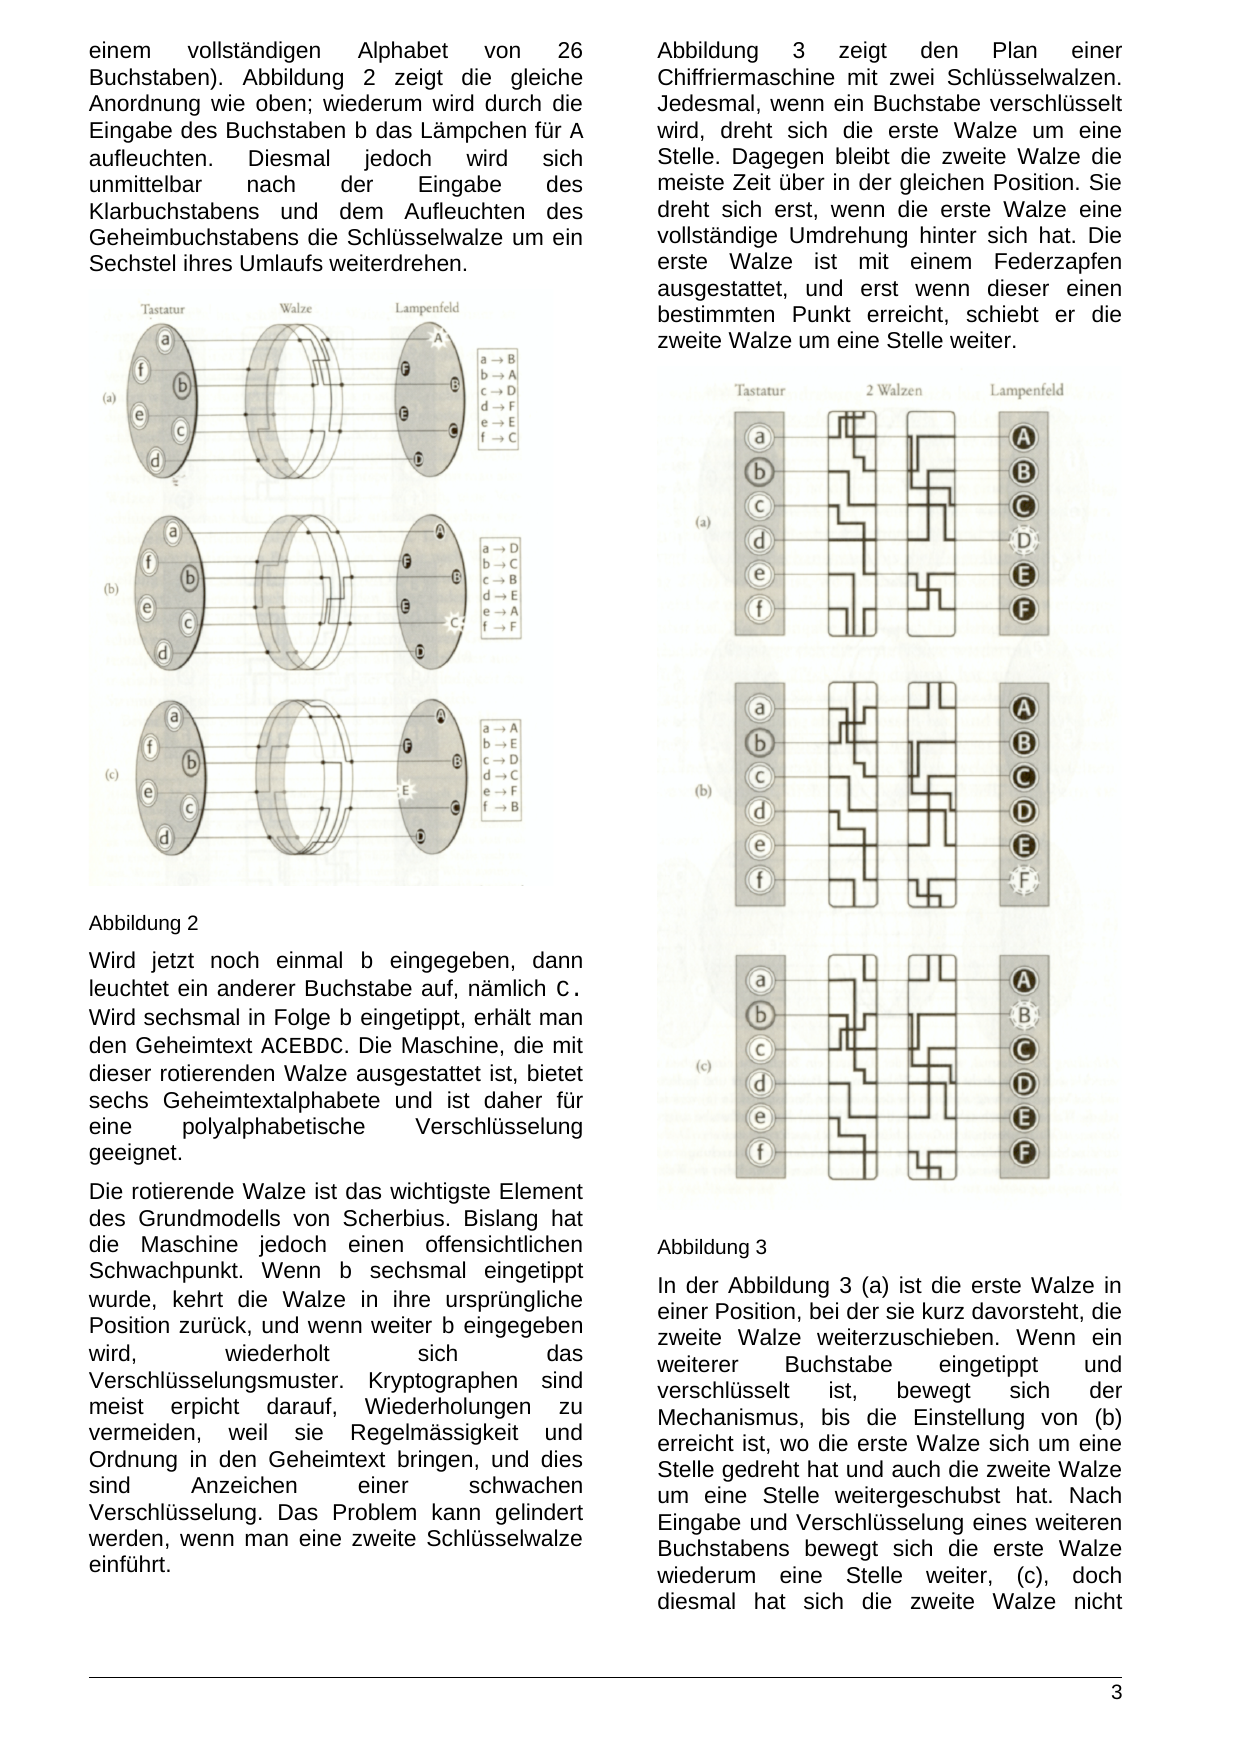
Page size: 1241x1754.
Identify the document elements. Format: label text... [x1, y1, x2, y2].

text Abbildung 3 [657, 1235, 1122, 1259]
text Abbildung 3 zeigt den Plan einer Chiffriermaschine mit zwei Schlüsselwalzen. Jedesmal, wenn ein Buchstabe verschlüsselt wird, dreht sich die erste Walze um eine Stelle. Dagegen bleibt die zweite Walze die meiste Zeit über in der gleichen Position. Sie dreht sich erst, wenn die erste Walze eine vollständige Umdrehung hinter sich hat. Die erste Walze ist mit einem Federzapfen ausgestattet, und erst wenn dieser einen bestimmten Punkt erreicht, schiebt er die zweite Walze um eine Stelle weiter. [657, 37, 1122, 354]
text Die rotierende Walze ist das wichtigste Element des Grundmodells von Scherbius. Bislang hat die Maschine jedoch einen offensichtlichen Schwachpunkt. Wenn b sechsmal eingetippt wurde, kehrt die Walze in ihre ursprüngliche Position zurück, und wenn weiter b eingegeben wird, wiederholt sich das Verschlüsselungsmuster. Kryptographen sind meist erpicht darauf, Wiederholungen zu vermeiden, weil sie Regelmässigkeit und Ordnung in den Geheimtext bringen, und dies sind Anzeichen einer schwachen Verschlüsselung. Das Problem kann gelindert werden, wenn man eine zweite Schlüsselwalze einführt. [89, 1178, 583, 1577]
text Wird jetzt noch einmal b eingegeben, dann leuchtet ein anderer Buchstabe auf, nämlich C. Wird sechsmal in Folge b eingetippt, erhält man den Geheimtext ACEBDC. Die Maschine, die mit dieser rotierenden Walze ausgestattet ist, bietet sechs Geheimtextalphabete und ist daher für eine polyalphabetische Verschlüsselung geeignet. [89, 947, 583, 1166]
picture [88, 289, 554, 886]
picture [657, 366, 1122, 1210]
text In der Abbildung 3 (a) ist die erste Walze in einer Position, bei der sie kurz davorsteht, die zweite Walze weiterzuschieben. Wenn ein weiterer Buchstabe eingetippt und verschlüsselt ist, bewegt sich der Mechanismus, bis die Einstellung von (b) erreicht ist, wo die erste Walze sich um eine Stelle gedreht hat und auch die zweite Walze um eine Stelle weitergeschubst hat. Nach Eingabe und Verschlüsselung eines weiteren Buchstabens bewegt sich die erste Walze wiederum eine Stelle weiter, (c), doch diesmal hat sich die zweite Walze nicht [657, 1272, 1122, 1614]
text einem vollständigen Alphabet von 26 Buchstaben). Abbildung 2 zeigt die gleiche Anordnung wie oben; wiederum wird durch die Eingabe des Buchstaben b das Lämpchen für A aufleuchten. Diesmal jedoch wird sich unmittelbar nach der Eingabe des Klarbuchstabens und dem Aufleuchten des Geheimbuchstabens die Schlüsselwalze um ein Sechstel ihres Umlaufs weiterdrehen. [89, 37, 583, 277]
text Abbildung 2 [89, 911, 583, 934]
